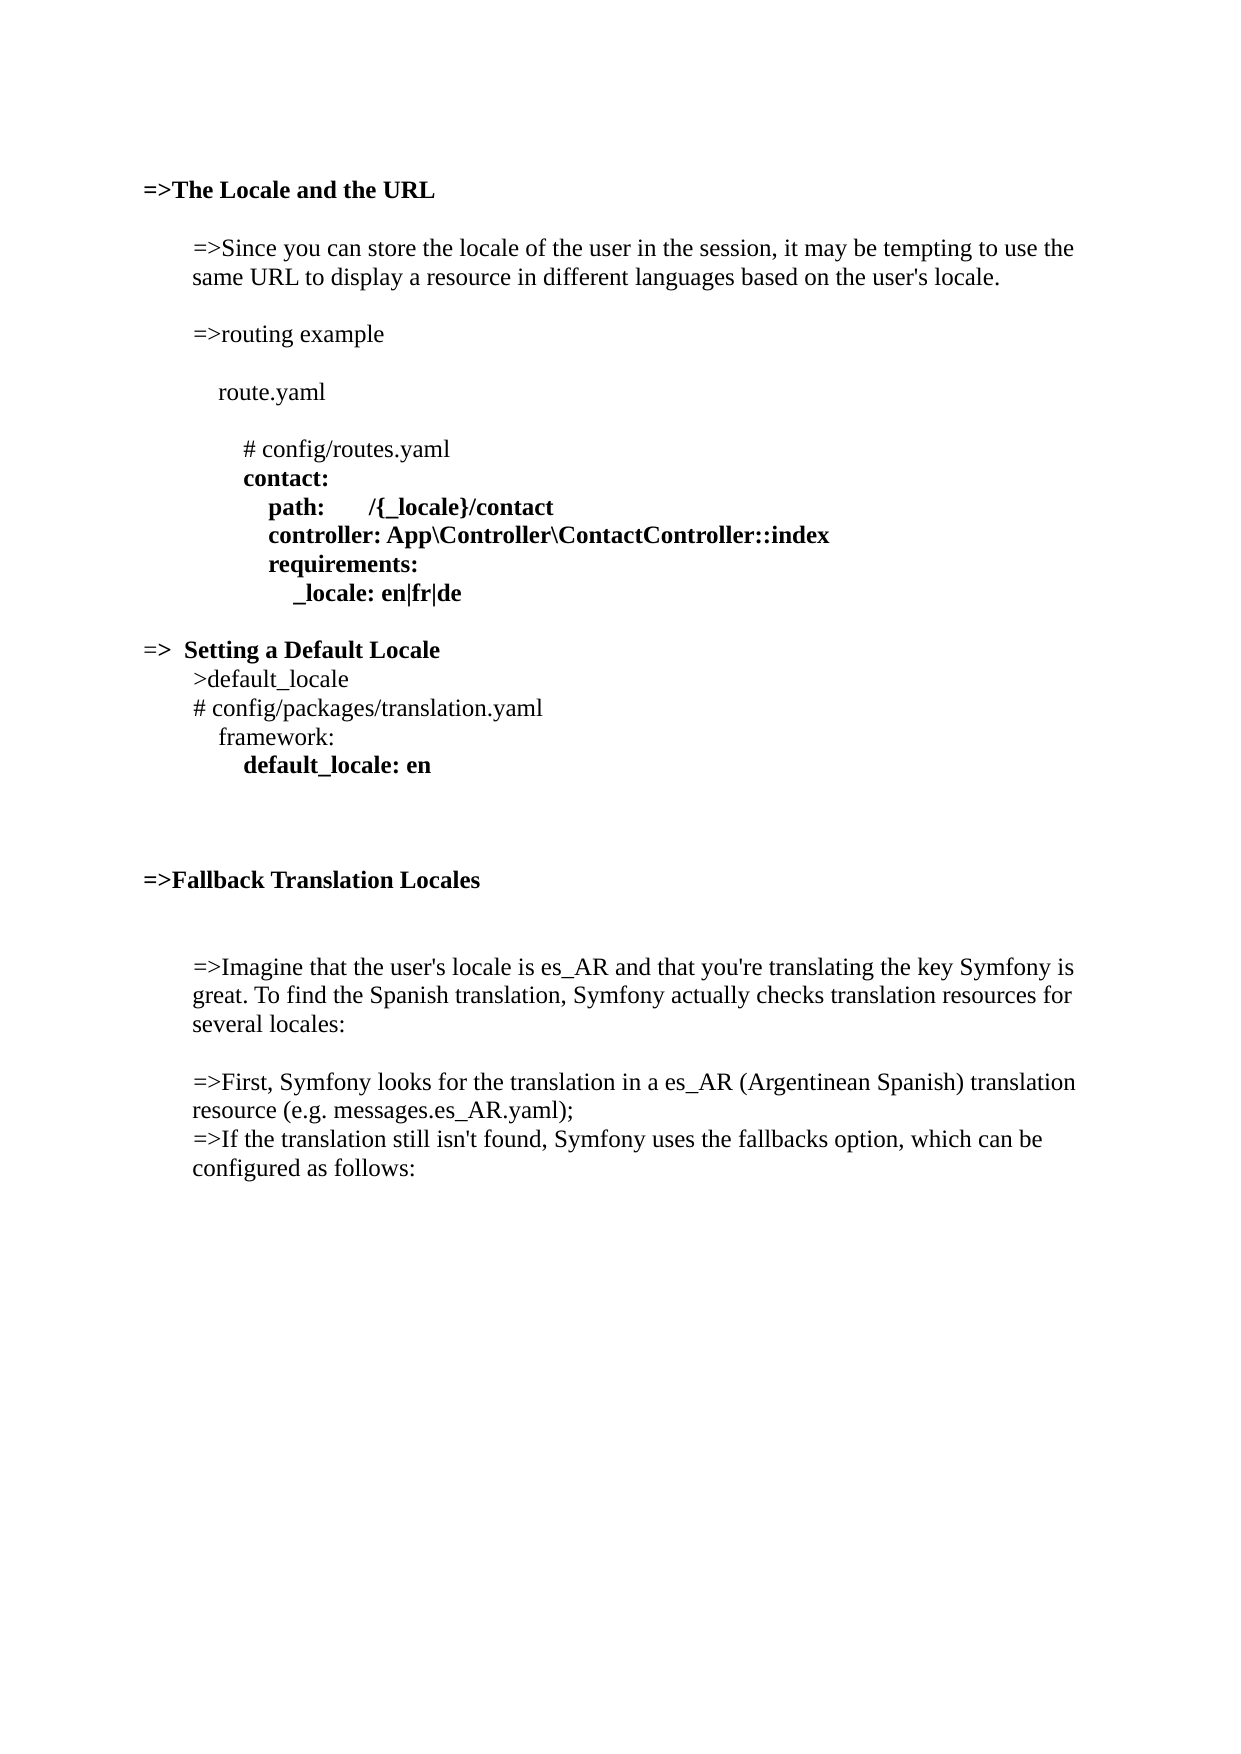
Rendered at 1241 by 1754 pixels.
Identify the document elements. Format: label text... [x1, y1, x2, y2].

text default_locale: en [118, 751, 1122, 779]
text =>First, Symfony looks for the translation in a es_AR (Argentinean Spanish) translation resource (e.g. messages.es_AR.yaml); [118, 1067, 1122, 1124]
text _locale: en|fr|de [118, 578, 1122, 607]
text contact: [118, 463, 1122, 492]
text >default_locale [118, 664, 1122, 693]
text => Setting a Default Locale [118, 636, 1122, 664]
text =>If the translation still isn't found, Symfony uses the fallbacks option, which can be configured as follows: [118, 1124, 1122, 1182]
text =>The Locale and the URL [118, 176, 1122, 204]
text path: /{_locale}/contact [118, 492, 1122, 521]
text route.yaml [118, 377, 1122, 406]
text controller: App\Controller\ContactController::index [118, 521, 1122, 549]
text framework: [118, 722, 1122, 751]
text =>routing example [118, 319, 1122, 348]
text # config/packages/translation.yaml [118, 693, 1122, 722]
text requirements: [118, 549, 1122, 578]
text =>Since you can store the locale of the user in the session, it may be tempting to use the same URL to display a resource in different languages based on the user's locale. [118, 233, 1122, 291]
text # config/routes.yaml [118, 434, 1122, 463]
text =>Fallback Translation Locales [118, 866, 1122, 894]
text =>Imagine that the user's locale is es_AR and that you're translating the key Symfony is great. To find the Spanish translation, Symfony actually checks translation resources for several locales: [118, 952, 1122, 1038]
